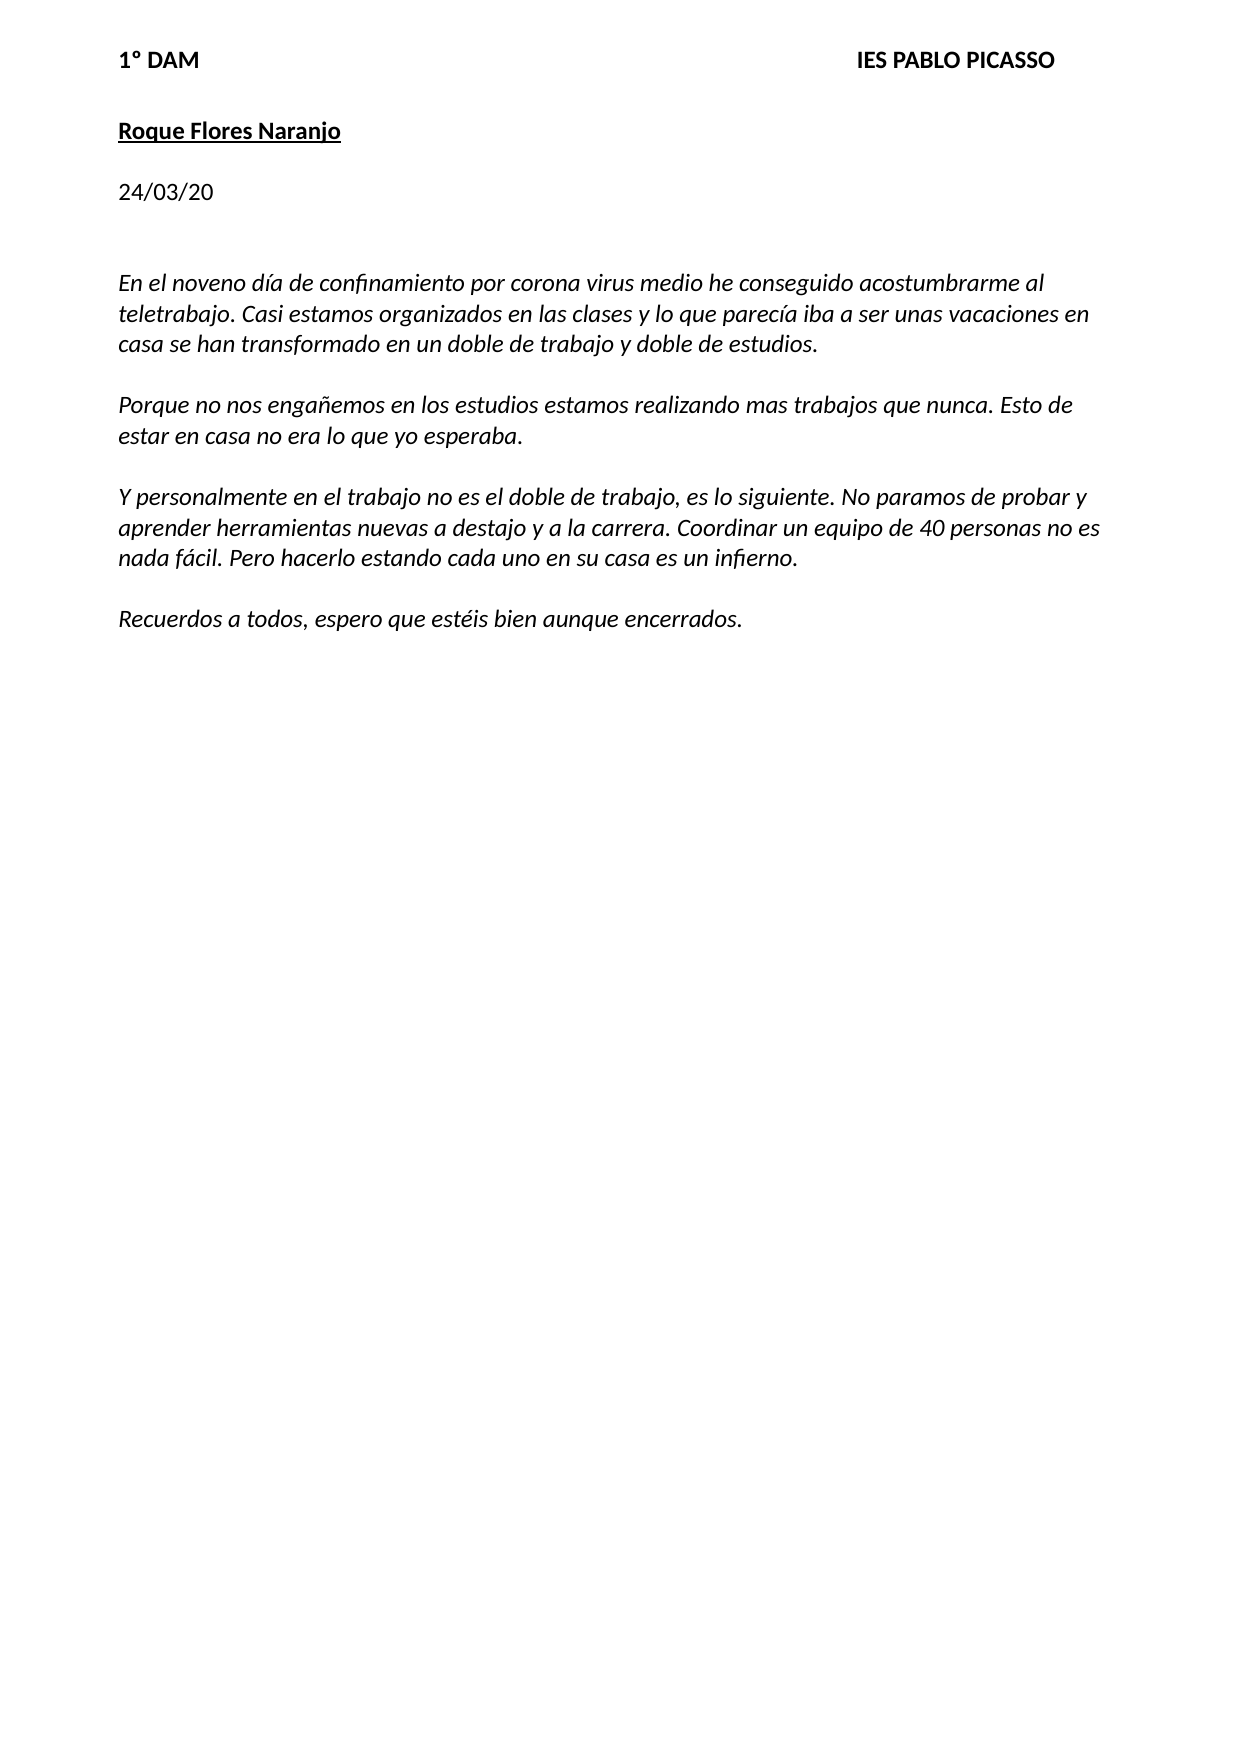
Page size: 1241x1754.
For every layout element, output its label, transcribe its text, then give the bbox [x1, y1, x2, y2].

text Porque no nos engañemos en los estudios estamos realizando mas trabajos que nunca. Esto de estar en casa no era lo que yo esperaba. [118, 390, 1122, 451]
text 24/03/20 [118, 176, 1122, 207]
text Roque Flores Naranjo [118, 115, 1122, 146]
text En el noveno día de confinamiento por corona virus medio he conseguido acostumbrarme al teletrabajo. Casi estamos organizados en las clases y lo que parecía iba a ser unas vacaciones en casa se han transformado en un doble de trabajo y doble de estudios. [118, 268, 1122, 359]
text Recuerdos a todos, espero que estéis bien aunque encerrados. [118, 603, 1122, 634]
text Y personalmente en el trabajo no es el doble de trabajo, es lo siguiente. No paramos de probar y aprender herramientas nuevas a destajo y a la carrera. Coordinar un equipo de 40 personas no es nada fácil. Pero hacerlo estando cada uno en su casa es un infierno. [118, 481, 1122, 573]
